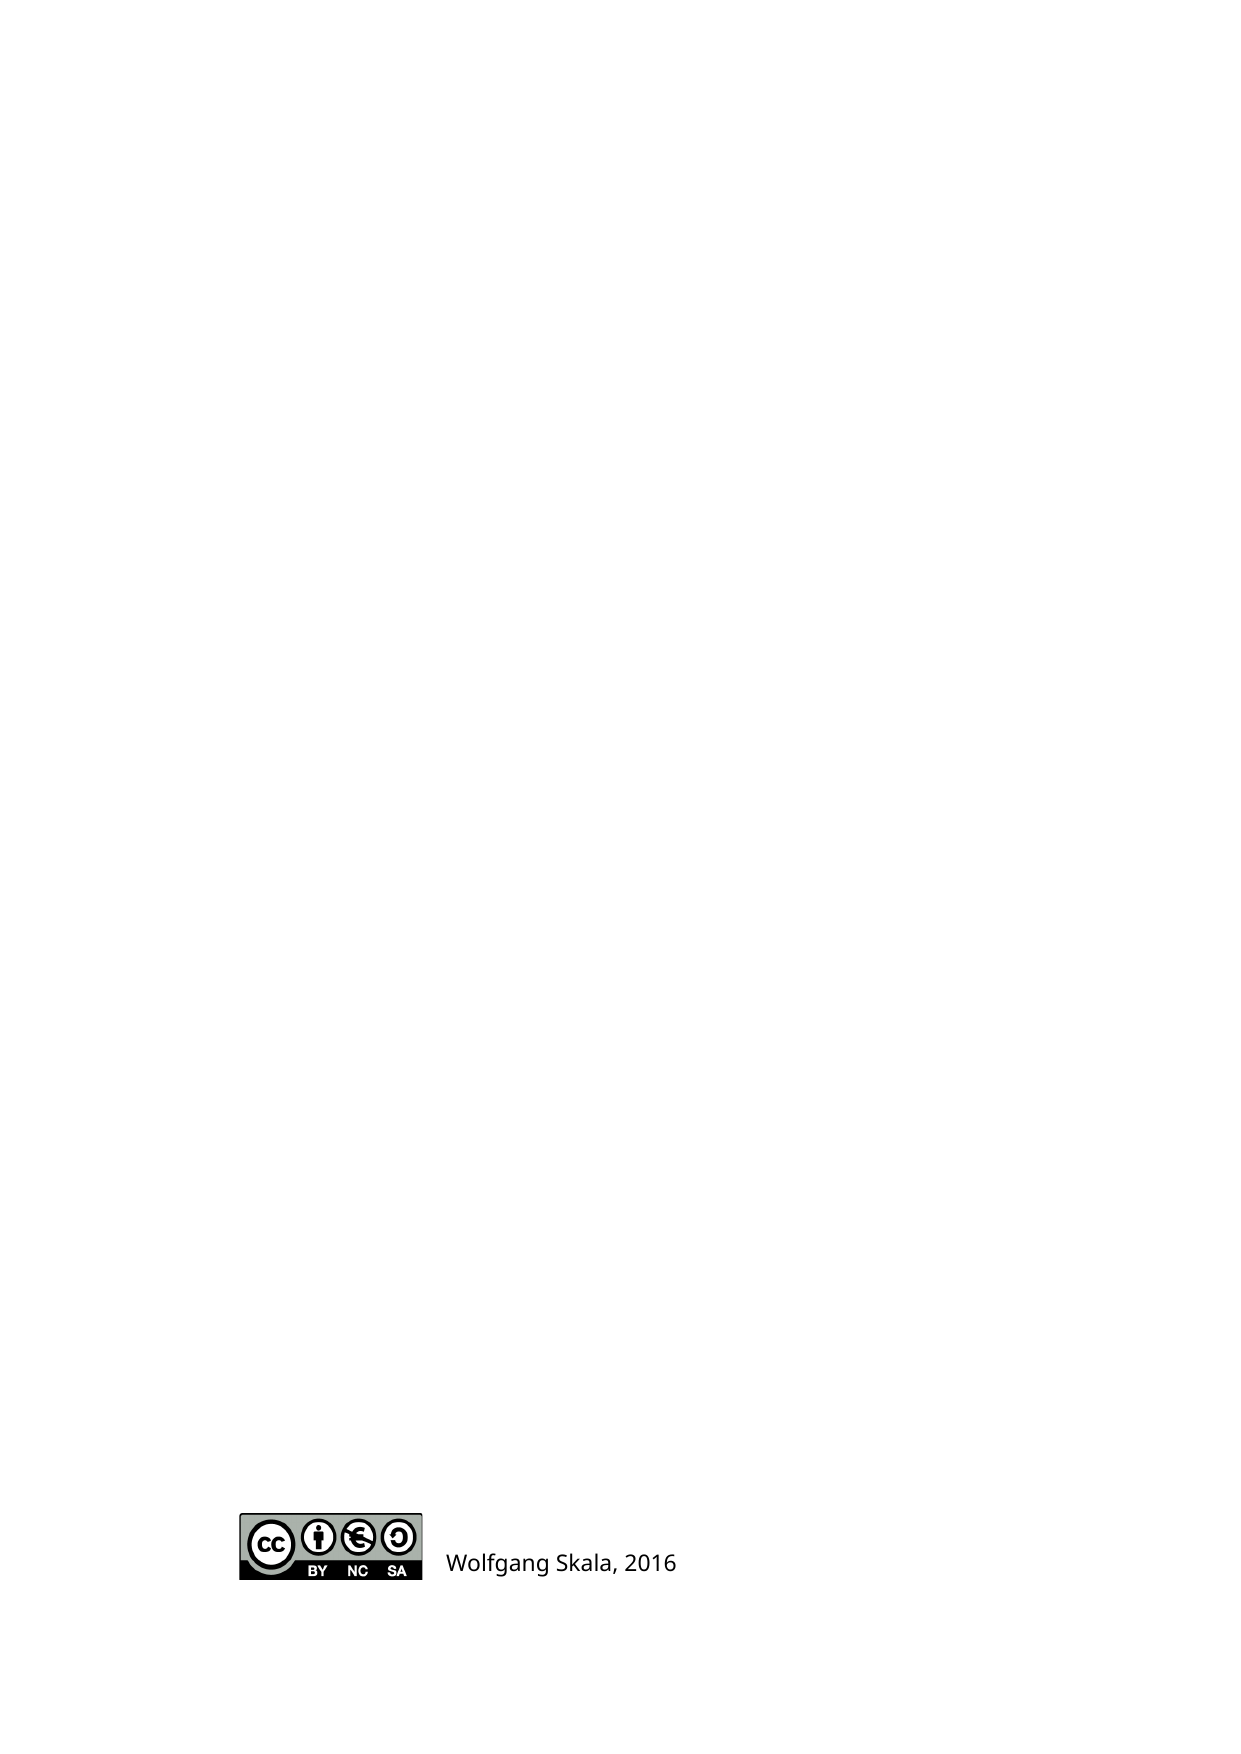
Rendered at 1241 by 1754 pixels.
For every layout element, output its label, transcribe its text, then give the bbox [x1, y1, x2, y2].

text Wolfgang Skala, 2016 [423, 1546, 1122, 1578]
picture [239, 1513, 423, 1580]
